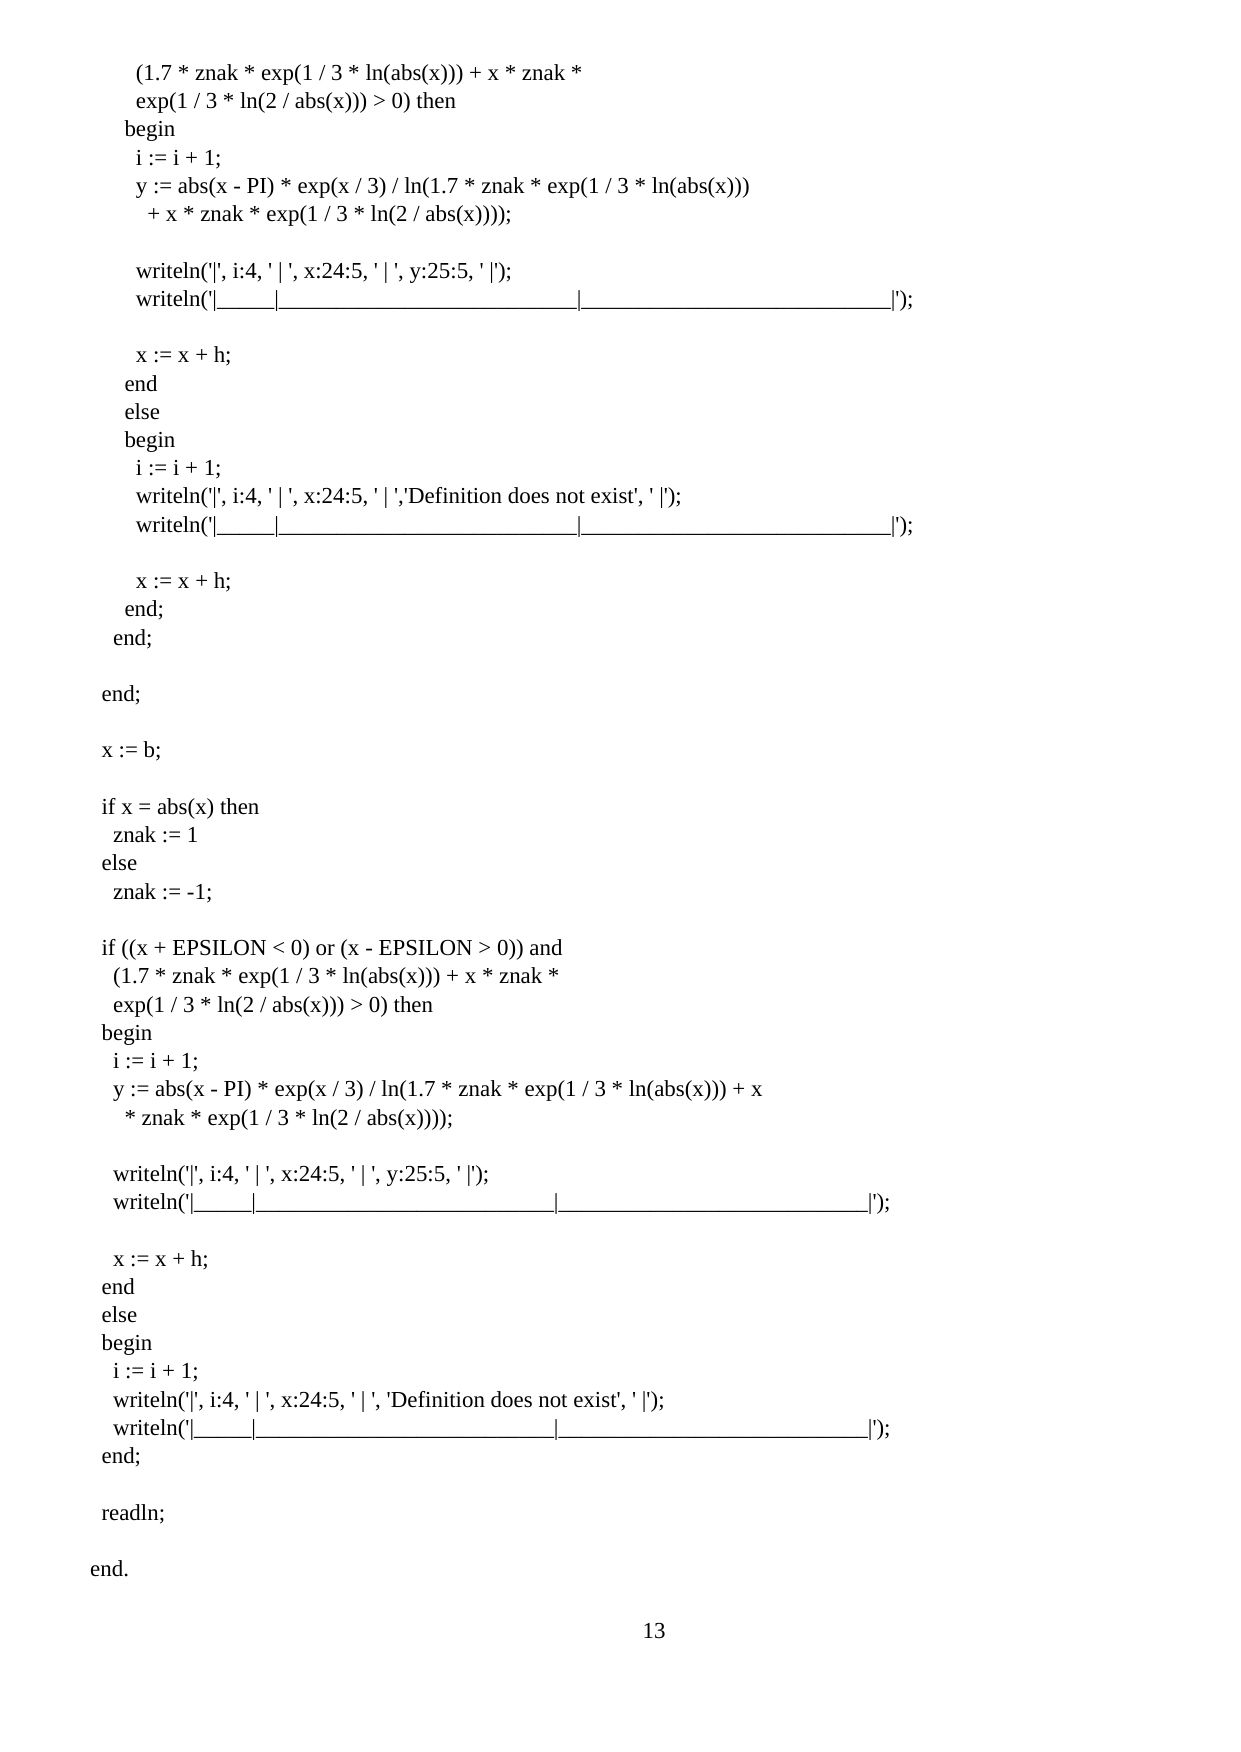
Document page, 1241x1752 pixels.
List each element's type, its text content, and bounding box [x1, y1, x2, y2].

text exp(1 / 3 * ln(2 / abs(x))) > 0) then [90, 991, 1159, 1017]
text i := i + 1; [90, 1358, 1159, 1384]
text end; [90, 1442, 1159, 1469]
text znak := 1 [90, 821, 1159, 848]
text begin [90, 426, 1159, 452]
text else [90, 398, 1159, 424]
text y := abs(x - PI) * exp(x / 3) / ln(1.7 * znak * exp(1 / 3 * ln(abs(x))) + x [90, 1075, 1159, 1102]
text end [90, 1273, 1159, 1299]
text (1.7 * znak * exp(1 / 3 * ln(abs(x))) + x * znak * [90, 962, 1159, 989]
text writeln('|_____|__________________________|___________________________|'); [90, 1414, 1159, 1440]
text y := abs(x - PI) * exp(x / 3) / ln(1.7 * znak * exp(1 / 3 * ln(abs(x))) [90, 172, 1159, 198]
text begin [90, 1329, 1159, 1356]
text end [90, 369, 1159, 396]
text writeln('|_____|__________________________|___________________________|'); [90, 285, 1159, 311]
text else [90, 1301, 1159, 1327]
text writeln('|', i:4, ' | ', x:24:5, ' | ', y:25:5, ' |'); [90, 1160, 1159, 1186]
text (1.7 * znak * exp(1 / 3 * ln(abs(x))) + x * znak * [90, 59, 1159, 85]
text end; [90, 595, 1159, 622]
text znak := -1; [90, 878, 1159, 904]
text if ((x + EPSILON < 0) or (x - EPSILON > 0)) and [90, 934, 1159, 961]
text writeln('|_____|__________________________|___________________________|'); [90, 511, 1159, 537]
text else [90, 849, 1159, 876]
text begin [90, 116, 1159, 142]
text exp(1 / 3 * ln(2 / abs(x))) > 0) then [90, 87, 1159, 114]
text * znak * exp(1 / 3 * ln(2 / abs(x)))); [90, 1103, 1159, 1130]
text writeln('|_____|__________________________|___________________________|'); [90, 1188, 1159, 1214]
text end; [90, 680, 1159, 706]
text x := b; [90, 737, 1159, 763]
text + x * znak * exp(1 / 3 * ln(2 / abs(x)))); [90, 200, 1159, 227]
text i := i + 1; [90, 1047, 1159, 1073]
text i := i + 1; [90, 144, 1159, 170]
text writeln('|', i:4, ' | ', x:24:5, ' | ', 'Definition does not exist', ' |'); [90, 1386, 1159, 1412]
text writeln('|', i:4, ' | ', x:24:5, ' | ','Definition does not exist', ' |'); [90, 482, 1159, 509]
text end. [90, 1555, 1159, 1582]
text end; [90, 624, 1159, 650]
text writeln('|', i:4, ' | ', x:24:5, ' | ', y:25:5, ' |'); [90, 257, 1159, 283]
text if x = abs(x) then [90, 793, 1159, 819]
text i := i + 1; [90, 454, 1159, 481]
text x := x + h; [90, 341, 1159, 368]
text readln; [90, 1499, 1159, 1525]
text x := x + h; [90, 1245, 1159, 1271]
text begin [90, 1019, 1159, 1045]
text x := x + h; [90, 567, 1159, 593]
